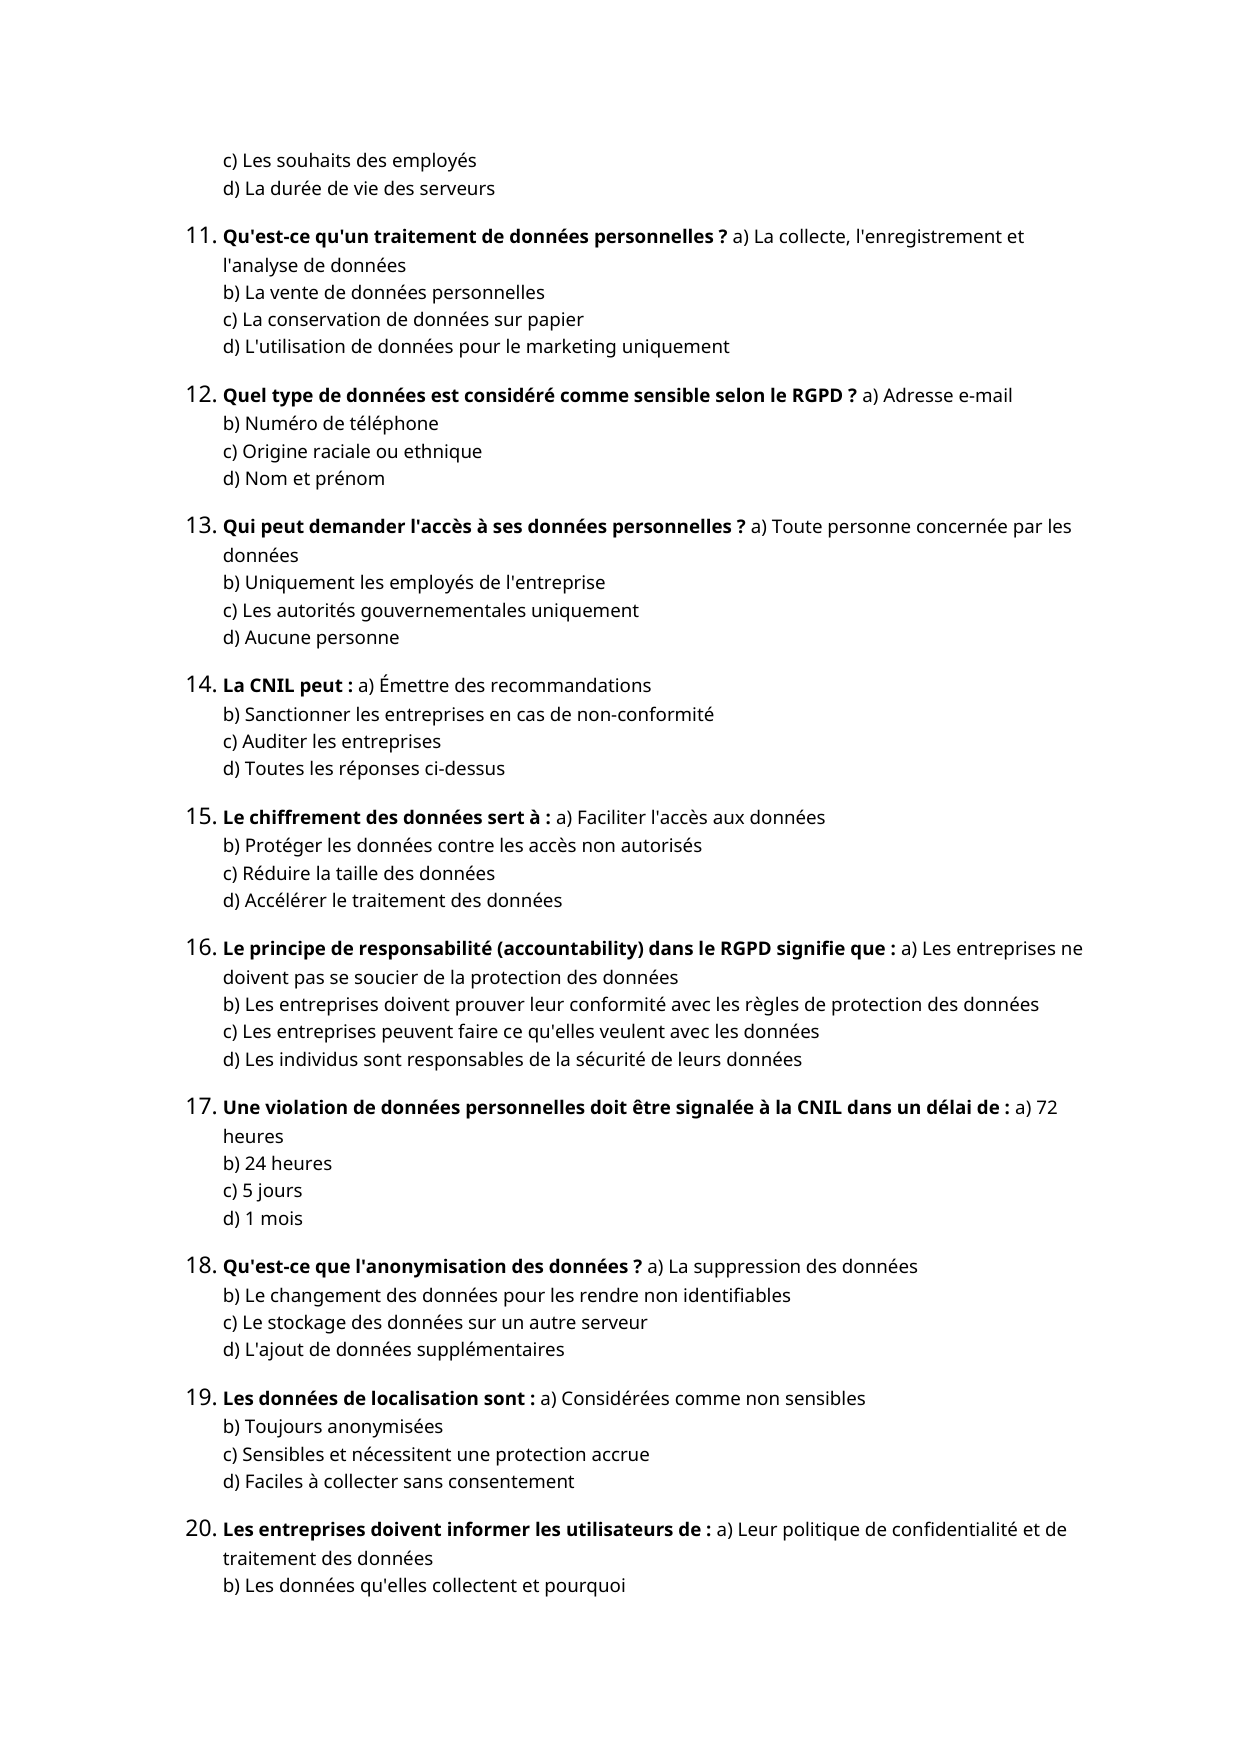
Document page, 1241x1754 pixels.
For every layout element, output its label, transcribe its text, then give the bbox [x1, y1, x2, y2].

list La CNIL peut : a) Émettre des recommandations b) Sanctionner les entreprises en cas de non-conformité c) Auditer les entreprises d) Toutes les réponses ci-dessus [185, 668, 1093, 781]
list Le chiffrement des données sert à : a) Faciliter l'accès aux données b) Protéger les données contre les accès non autorisés c) Réduire la taille des données d) Accélérer le traitement des données [185, 800, 1093, 913]
list c) Les souhaits des employés d) La durée de vie des serveurs [185, 148, 1093, 200]
list Qui peut demander l'accès à ses données personnelles ? a) Toute personne concernée par les données b) Uniquement les employés de l'entreprise c) Les autorités gouvernementales uniquement d) Aucune personne [185, 509, 1093, 650]
list Qu'est-ce qu'un traitement de données personnelles ? a) La collecte, l'enregistrement et l'analyse de données b) La vente de données personnelles c) La conservation de données sur papier d) L'utilisation de données pour le marketing uniquement [185, 219, 1093, 359]
list Le principe de responsabilité (accountability) dans le RGPD signifie que : a) Les entreprises ne doivent pas se soucier de la protection des données b) Les entreprises doivent prouver leur conformité avec les règles de protection des données c) Les entreprises peuvent faire ce qu'elles veulent avec les données d) Les individus sont responsables de la sécurité de leurs données [185, 931, 1093, 1072]
list Les données de localisation sont : a) Considérées comme non sensibles b) Toujours anonymisées c) Sensibles et nécessitent une protection accrue d) Faciles à collecter sans consentement [185, 1381, 1093, 1494]
list Quel type de données est considéré comme sensible selon le RGPD ? a) Adresse e-mail b) Numéro de téléphone c) Origine raciale ou ethnique d) Nom et prénom [185, 378, 1093, 491]
list Une violation de données personnelles doit être signalée à la CNIL dans un délai de : a) 72 heures b) 24 heures c) 5 jours d) 1 mois [185, 1090, 1093, 1231]
list Qu'est-ce que l'anonymisation des données ? a) La suppression des données b) Le changement des données pour les rendre non identifiables c) Le stockage des données sur un autre serveur d) L'ajout de données supplémentaires [185, 1249, 1093, 1362]
list Les entreprises doivent informer les utilisateurs de : a) Leur politique de confidentialité et de traitement des données b) Les données qu'elles collectent et pourquoi [185, 1512, 1093, 1598]
